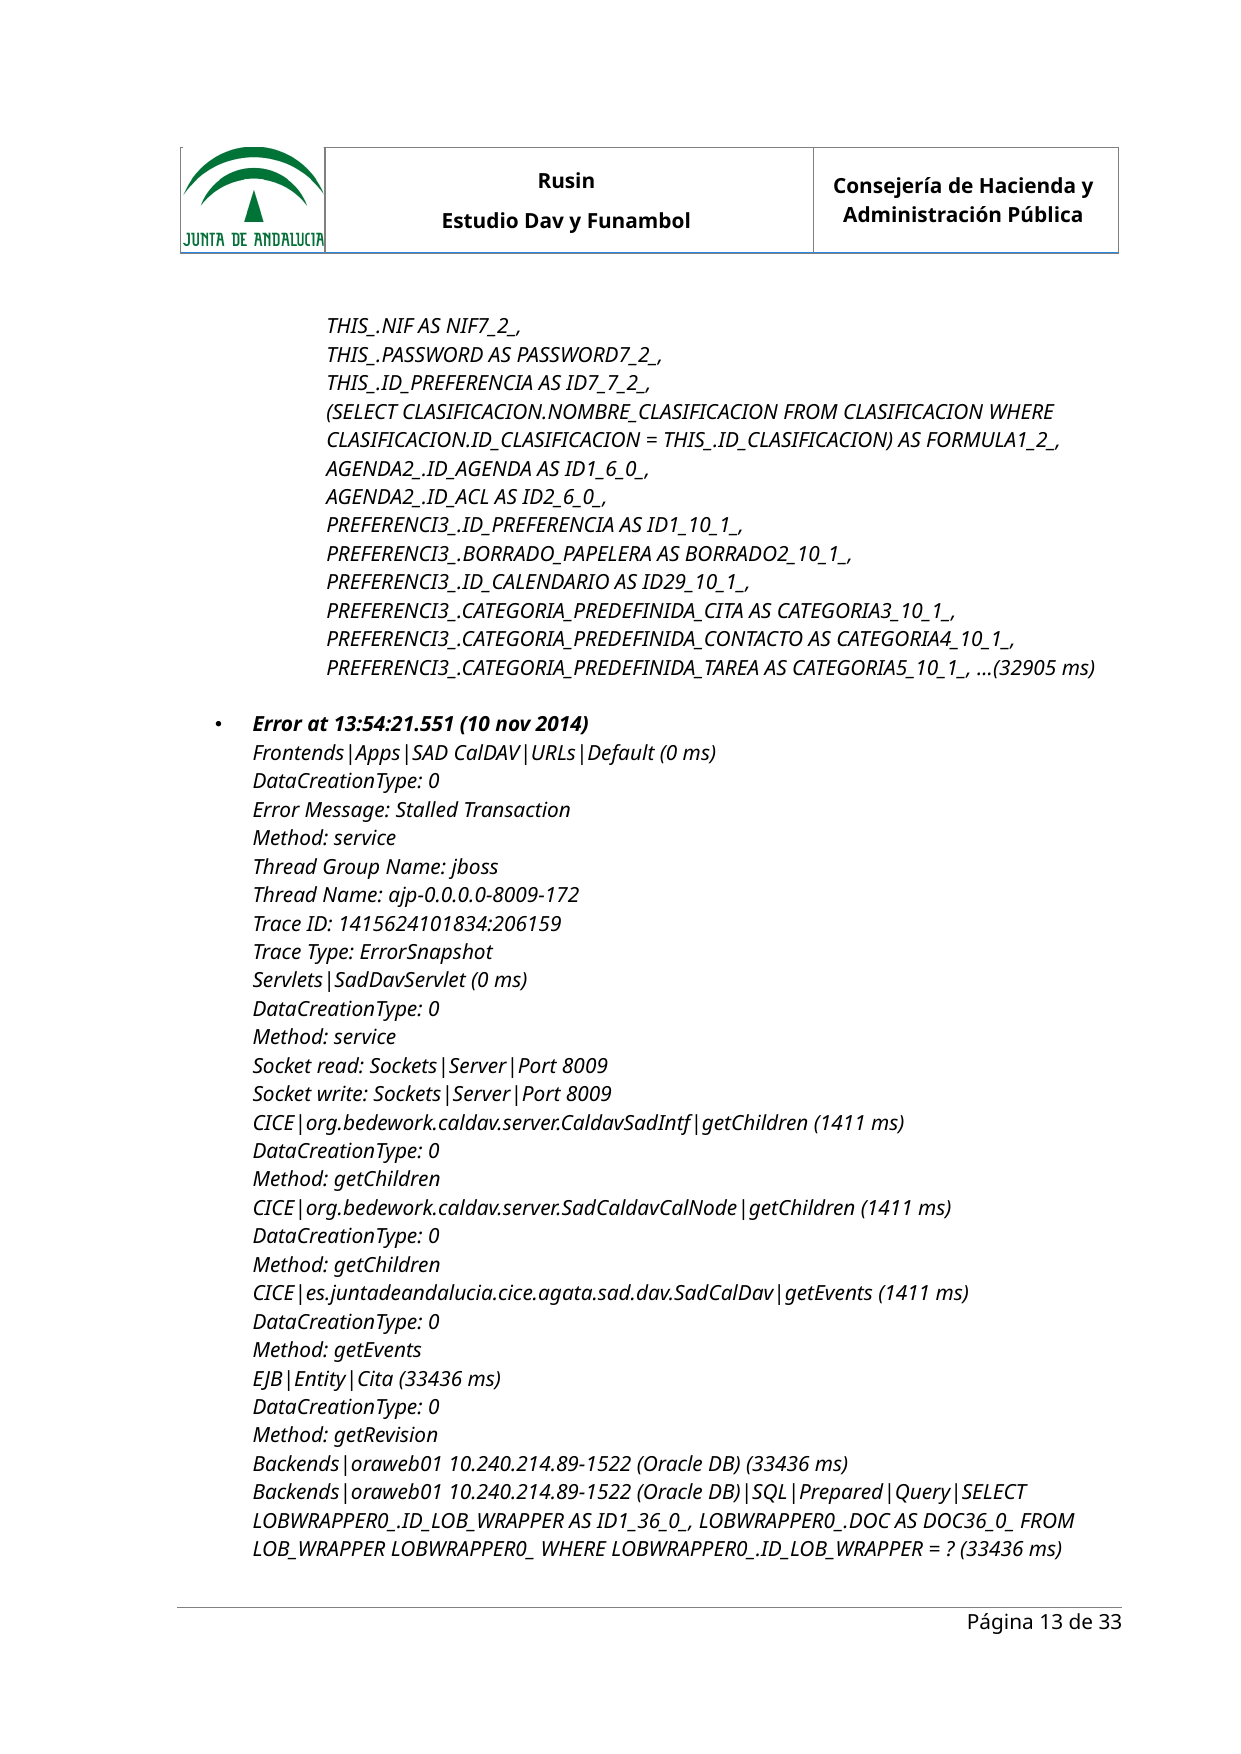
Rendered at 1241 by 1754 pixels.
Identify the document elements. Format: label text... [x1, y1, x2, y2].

list THIS_.PASSWORD AS PASSWORD7_2_, [215, 340, 1122, 368]
list AGENDA2_.ID_AGENDA AS ID1_6_0_, [215, 454, 1122, 482]
list THIS_.ID_PREFERENCIA AS ID7_7_2_, [215, 368, 1122, 397]
list Thread Name: ajp-0.0.0.0-8009-172 [215, 880, 1122, 909]
list DataCreationType: 0 [215, 1392, 1122, 1421]
list Servlets|SadDavServlet (0 ms) [215, 966, 1122, 994]
list PREFERENCI3_.CATEGORIA_PREDEFINIDA_TAREA AS CATEGORIA5_10_1_, ...(32905 ms) [215, 653, 1122, 681]
list Frontends|Apps|SAD CalDAV|URLs|Default (0 ms) [215, 738, 1122, 766]
list Method: service [215, 1022, 1122, 1051]
list DataCreationType: 0 [215, 766, 1122, 795]
list Method: service [215, 823, 1122, 852]
list Backends|oraweb01 10.240.214.89-1522 (Oracle DB)|SQL|Prepared|Query|SELECT LOBWRAPPER0_.ID_LOB_WRAPPER AS ID1_36_0_, LOBWRAPPER0_.DOC AS DOC36_0_ FROM LOB_WRAPPER LOBWRAPPER0_ WHERE LOBWRAPPER0_.ID_LOB_WRAPPER = ? (33436 ms) [215, 1477, 1122, 1563]
list DataCreationType: 0 [215, 1136, 1122, 1164]
list PREFERENCI3_.CATEGORIA_PREDEFINIDA_CITA AS CATEGORIA3_10_1_, [215, 596, 1122, 624]
list CICE|es.juntadeandalucia.cice.agata.sad.dav.SadCalDav|getEvents (1411 ms) [215, 1278, 1122, 1307]
list (SELECT CLASIFICACION.NOMBRE_CLASIFICACION FROM CLASIFICACION WHERE CLASIFICACION.ID_CLASIFICACION = THIS_.ID_CLASIFICACION) AS FORMULA1_2_, [215, 397, 1122, 454]
list CICE|org.bedework.caldav.server.CaldavSadIntf|getChildren (1411 ms) [215, 1108, 1122, 1136]
list Method: getChildren [215, 1164, 1122, 1193]
list Method: getChildren [215, 1250, 1122, 1278]
list DataCreationType: 0 [215, 1221, 1122, 1250]
list Method: getRevision [215, 1421, 1122, 1449]
list CICE|org.bedework.caldav.server.SadCaldavCalNode|getChildren (1411 ms) [215, 1193, 1122, 1221]
list Trace Type: ErrorSnapshot [215, 937, 1122, 966]
list Backends|oraweb01 10.240.214.89-1522 (Oracle DB) (33436 ms) [215, 1449, 1122, 1477]
list PREFERENCI3_.CATEGORIA_PREDEFINIDA_CONTACTO AS CATEGORIA4_10_1_, [215, 624, 1122, 653]
list PREFERENCI3_.BORRADO_PAPELERA AS BORRADO2_10_1_, [215, 539, 1122, 567]
list Thread Group Name: jboss [215, 852, 1122, 880]
list PREFERENCI3_.ID_PREFERENCIA AS ID1_10_1_, [215, 511, 1122, 539]
list Error Message: Stalled Transaction [215, 795, 1122, 823]
list DataCreationType: 0 [215, 994, 1122, 1022]
list PREFERENCI3_.ID_CALENDARIO AS ID29_10_1_, [215, 567, 1122, 596]
list AGENDA2_.ID_ACL AS ID2_6_0_, [215, 482, 1122, 511]
list Method: getEvents [215, 1335, 1122, 1364]
picture [183, 147, 324, 246]
list EJB|Entity|Cita (33436 ms) [215, 1364, 1122, 1392]
list Trace ID: 1415624101834:206159 [215, 909, 1122, 937]
list Error at 13:54:21.551 (10 nov 2014) [215, 709, 1122, 738]
list Socket read: Sockets|Server|Port 8009 [215, 1051, 1122, 1079]
list THIS_.NIF AS NIF7_2_, [215, 311, 1122, 340]
list DataCreationType: 0 [215, 1307, 1122, 1335]
list Socket write: Sockets|Server|Port 8009 [215, 1079, 1122, 1108]
